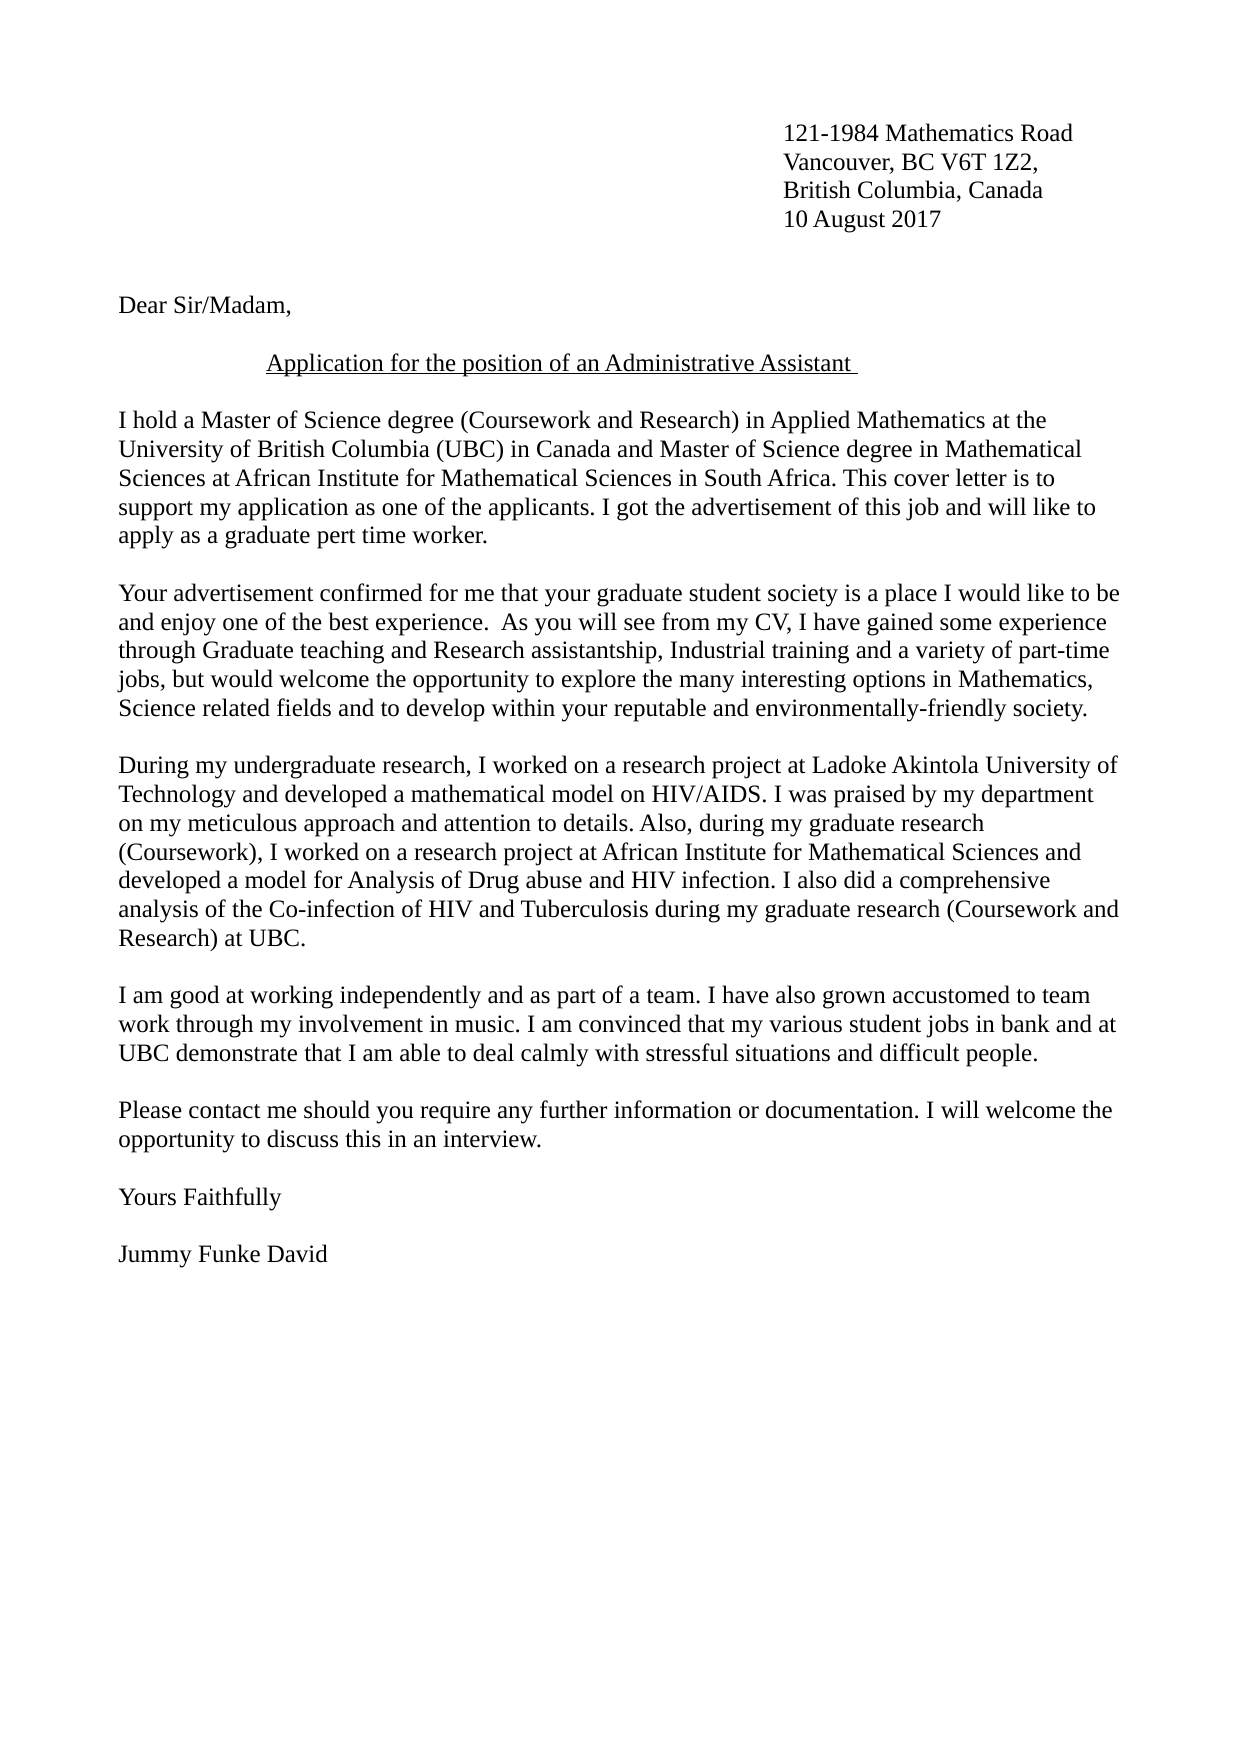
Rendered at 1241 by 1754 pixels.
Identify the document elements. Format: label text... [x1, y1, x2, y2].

text During my undergraduate research, I worked on a research project at Ladoke Akintola University of Technology and developed a mathematical model on HIV/AIDS. I was praised by my department on my meticulous approach and attention to details. Also, during my graduate research (Coursework), I worked on a research project at African Institute for Mathematical Sciences and developed a model for Analysis of Drug abuse and HIV infection. I also did a comprehensive analysis of the Co-infection of HIV and Tuberculosis during my graduate research (Coursework and Research) at UBC. [118, 751, 1122, 952]
text Your advertisement confirmed for me that your graduate student society is a place I would like to be and enjoy one of the best experience. As you will see from my CV, I have gained some experience through Graduate teaching and Research assistantship, Industrial training and a variety of part-time jobs, but would welcome the opportunity to explore the many interesting options in Mathematics, Science related fields and to develop within your reputable and environmentally-friendly society. [118, 578, 1122, 722]
text I am good at working independently and as part of a team. I have also grown accustomed to team work through my involvement in music. I am convinced that my various student jobs in bank and at UBC demonstrate that I am able to deal calmly with stressful situations and difficult people. [118, 981, 1122, 1067]
text 10 August 2017 [118, 204, 1122, 233]
text Application for the position of an Administrative Assistant [118, 348, 1122, 377]
text Vancouver, BC V6T 1Z2, [118, 147, 1122, 176]
text Dear Sir/Madam, [118, 291, 1122, 319]
text Please contact me should you require any further information or documentation. I will welcome the opportunity to discuss this in an interview. [118, 1096, 1122, 1153]
text Jummy Funke David [118, 1239, 1122, 1268]
text I hold a Master of Science degree (Coursework and Research) in Applied Mathematics at the University of British Columbia (UBC) in Canada and Master of Science degree in Mathematical Sciences at African Institute for Mathematical Sciences in South Africa. This cover letter is to support my application as one of the applicants. I got the advertisement of this job and will like to apply as a graduate pert time worker. [118, 406, 1122, 549]
text 121-1984 Mathematics Road [118, 118, 1122, 147]
text Yours Faithfully [118, 1182, 1122, 1211]
text British Columbia, Canada [118, 176, 1122, 204]
